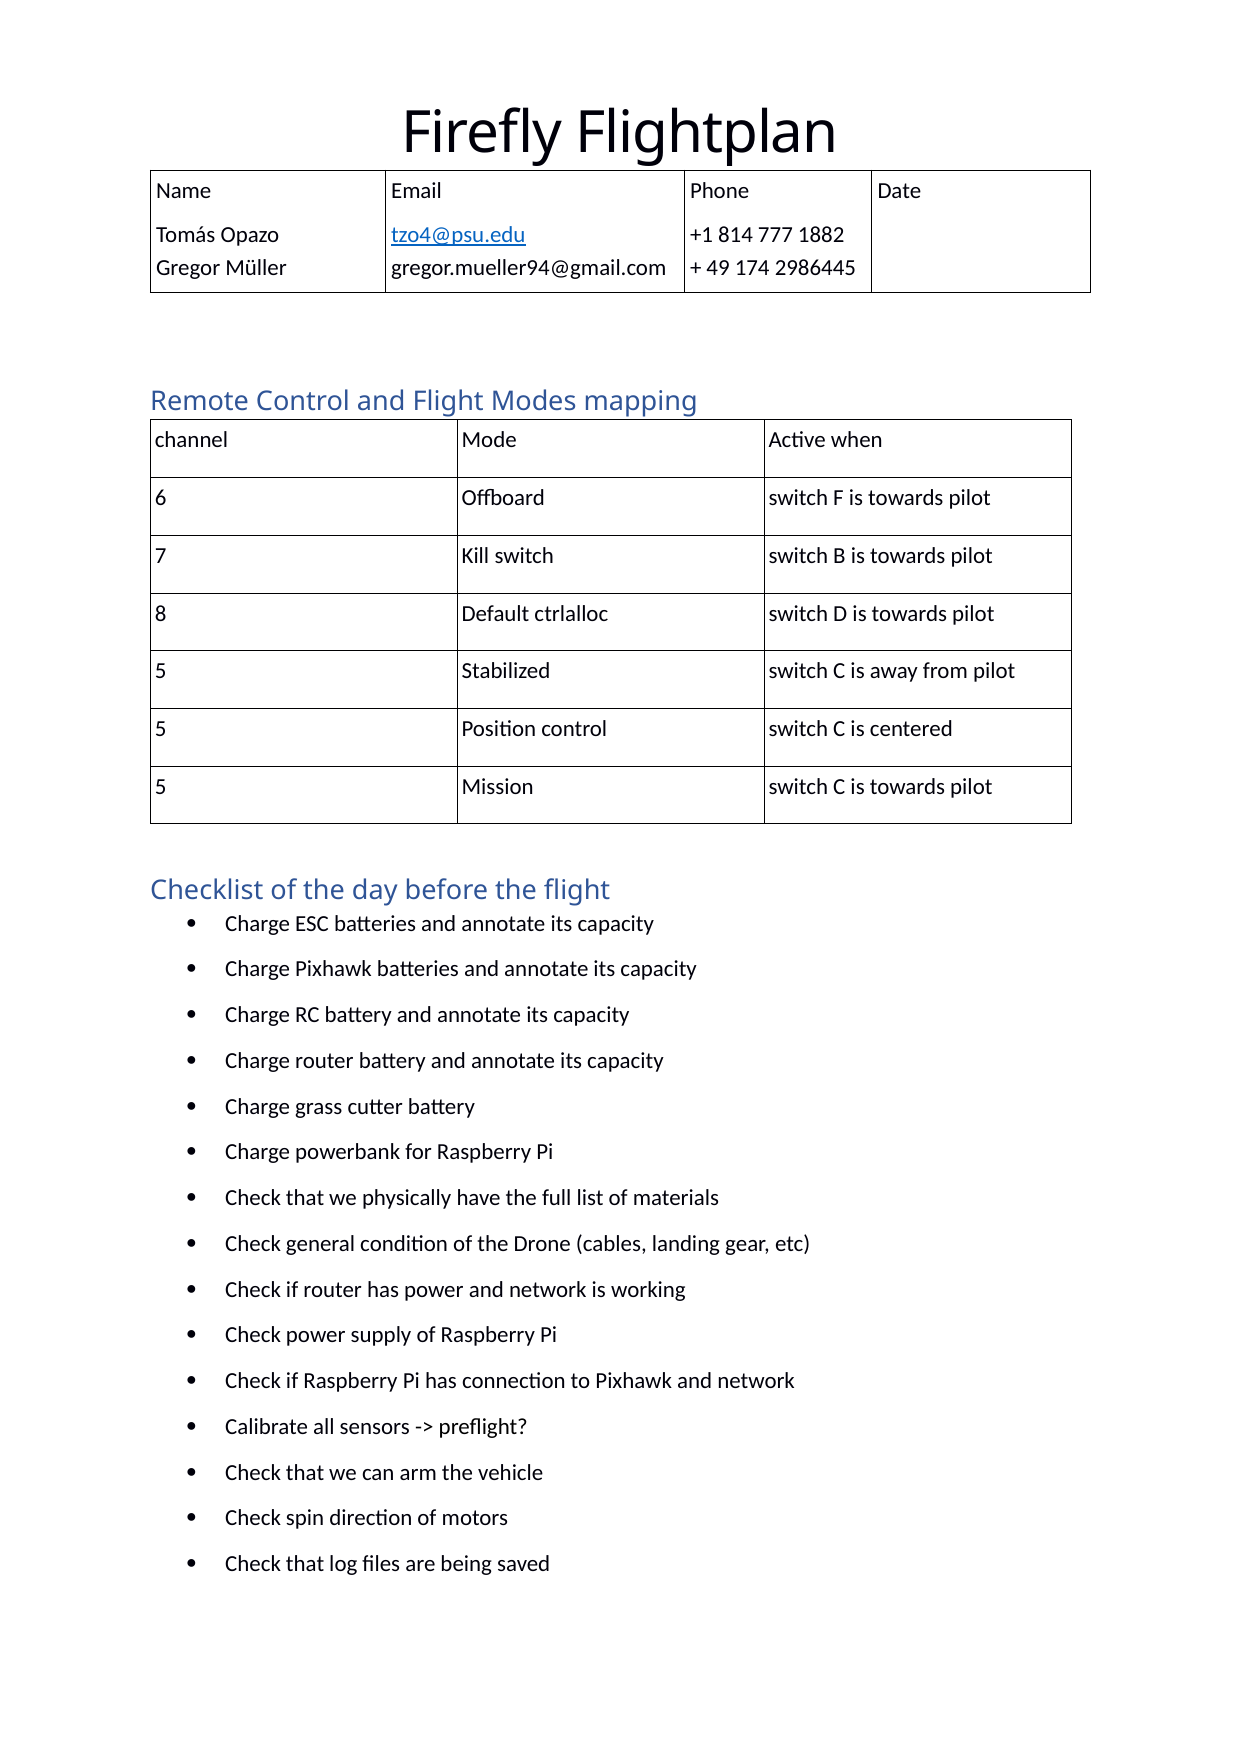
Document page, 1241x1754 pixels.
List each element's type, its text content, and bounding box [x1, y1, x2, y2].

list Check spin direction of motors [187, 1503, 1091, 1531]
table_header Name [151, 171, 385, 214]
list Check general condition of the Drone (cables, landing gear, etc) [187, 1229, 1091, 1257]
table_cell 5 [151, 709, 457, 766]
list Check that log files are being saved [187, 1549, 1091, 1577]
table_cell Default ctrlalloc [458, 594, 764, 650]
list Charge router battery and annotate its capacity [187, 1046, 1091, 1074]
table_cell 7 [151, 536, 457, 592]
table_header channel [151, 420, 457, 477]
table_cell Mission [458, 767, 764, 823]
table_header Phone [685, 171, 871, 214]
table_cell +1 814 777 1882 + 49 174 2986445 [685, 214, 871, 291]
table_cell Tomás Opazo Gregor Müller [151, 214, 385, 291]
table_cell Kill switch [458, 536, 764, 592]
table_cell Stabilized [458, 651, 764, 708]
table_cell switch D is towards pilot [765, 594, 1071, 650]
table_cell switch B is towards pilot [765, 536, 1071, 592]
table_cell switch C is towards pilot [765, 767, 1071, 823]
list Charge grass cutter battery [187, 1092, 1091, 1120]
table_header Email [386, 171, 684, 214]
table_cell 8 [151, 594, 457, 650]
table_cell switch C is away from pilot [765, 651, 1071, 708]
table_cell Position control [458, 709, 764, 766]
table_cell 5 [151, 767, 457, 823]
list Charge Pixhawk batteries and annotate its capacity [187, 954, 1091, 983]
list Charge RC battery and annotate its capacity [187, 1000, 1091, 1028]
table_cell switch F is towards pilot [765, 478, 1071, 535]
subtitle Remote Control and Flight Modes mapping [150, 381, 1091, 418]
table_cell Offboard [458, 478, 764, 535]
table_cell 5 [151, 651, 457, 708]
list Charge ESC batteries and annotate its capacity [187, 909, 1091, 937]
subtitle Checklist of the day before the flight [150, 871, 1091, 907]
list Charge powerbank for Raspberry Pi [187, 1137, 1091, 1166]
table_cell 6 [151, 478, 457, 535]
table_cell switch C is centered [765, 709, 1071, 766]
table_header Date [872, 171, 1090, 214]
list Calibrate all sensors -> preflight? [187, 1412, 1091, 1440]
list Check that we can arm the vehicle [187, 1458, 1091, 1486]
list Check that we physically have the full list of materials [187, 1183, 1091, 1211]
list Check if router has power and network is working [187, 1275, 1091, 1303]
list Check if Raspberry Pi has connection to Pixhawk and network [187, 1366, 1091, 1394]
table_cell tzo4@psu.edu gregor.mueller94@gmail.com [386, 214, 684, 291]
table_header Active when [765, 420, 1071, 477]
list Check power supply of Raspberry Pi [187, 1320, 1091, 1348]
table_header Mode [458, 420, 764, 477]
text Firefly Flightplan [150, 90, 1091, 169]
table_cell [872, 214, 1090, 291]
